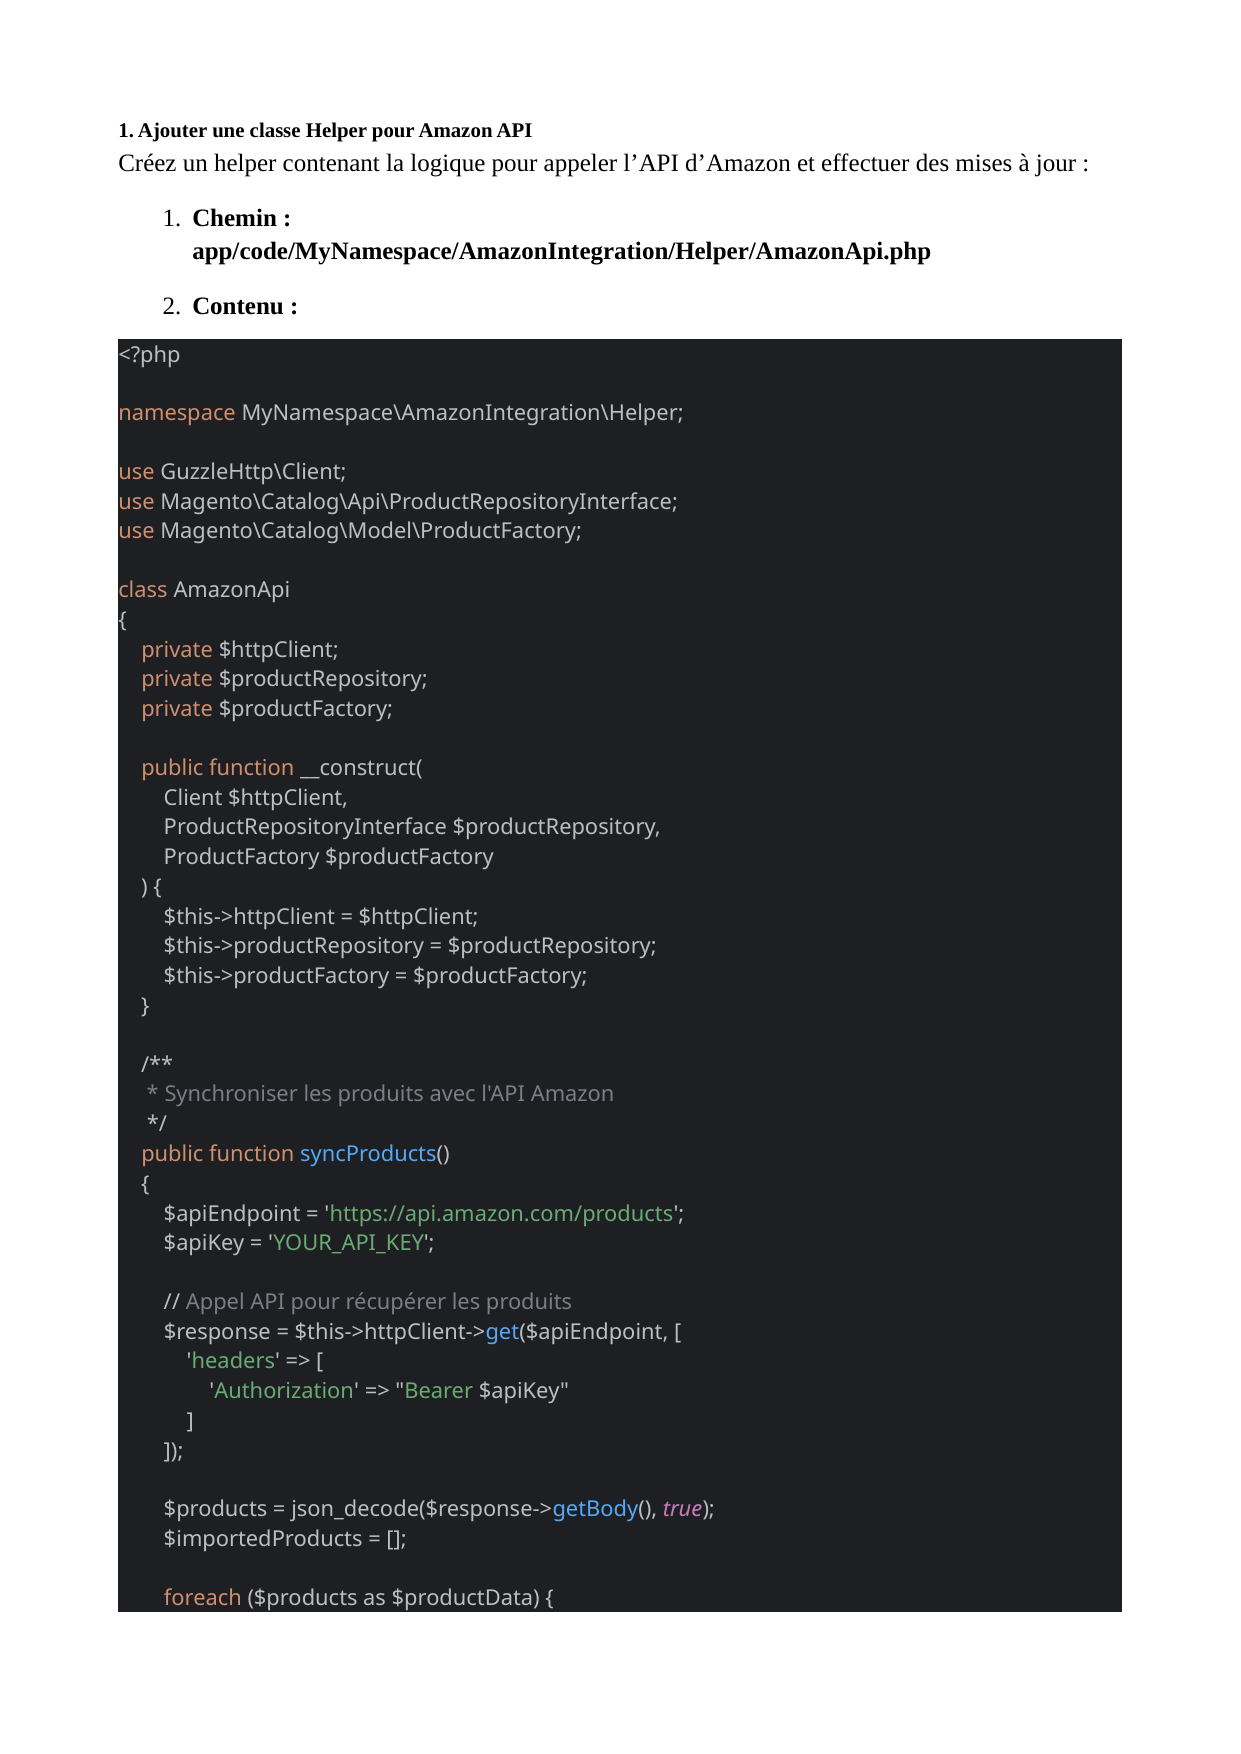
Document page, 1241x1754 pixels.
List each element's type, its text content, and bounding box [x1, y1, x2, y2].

list Contenu : [162, 291, 1122, 320]
list Chemin : app/code/MyNamespace/AmazonIntegration/Helper/AmazonApi.php [162, 203, 1122, 265]
text Créez un helper contenant la logique pour appeler l’API d’Amazon et effectuer des mises à jour : [118, 148, 1122, 177]
subtitle 1. Ajouter une classe Helper pour Amazon API [118, 118, 1122, 142]
text <?php namespace MyNamespace\AmazonIntegration\Helper; use GuzzleHttp\Client; use Magento\Catalog\Api\ProductRepositoryInterface; use Magento\Catalog\Model\ProductFactory; class AmazonApi { private $httpClient; private $productRepository; private $productFactory; public function __construct( Client $httpClient, ProductRepositoryInterface $productRepository, ProductFactory $productFactory ) { $this->httpClient = $httpClient; $this->productRepository = $productRepository; $this->productFactory = $productFactory; } /** * Synchroniser les produits avec l'API Amazon */ public function syncProducts() { $apiEndpoint = 'https://api.amazon.com/products'; $apiKey = 'YOUR_API_KEY'; // Appel API pour récupérer les produits $response = $this->httpClient->get($apiEndpoint, [ 'headers' => [ 'Authorization' => "Bearer $apiKey" ] ]); $products = json_decode($response->getBody(), true); $importedProducts = []; foreach ($products as $productData) { [118, 339, 1122, 1612]
